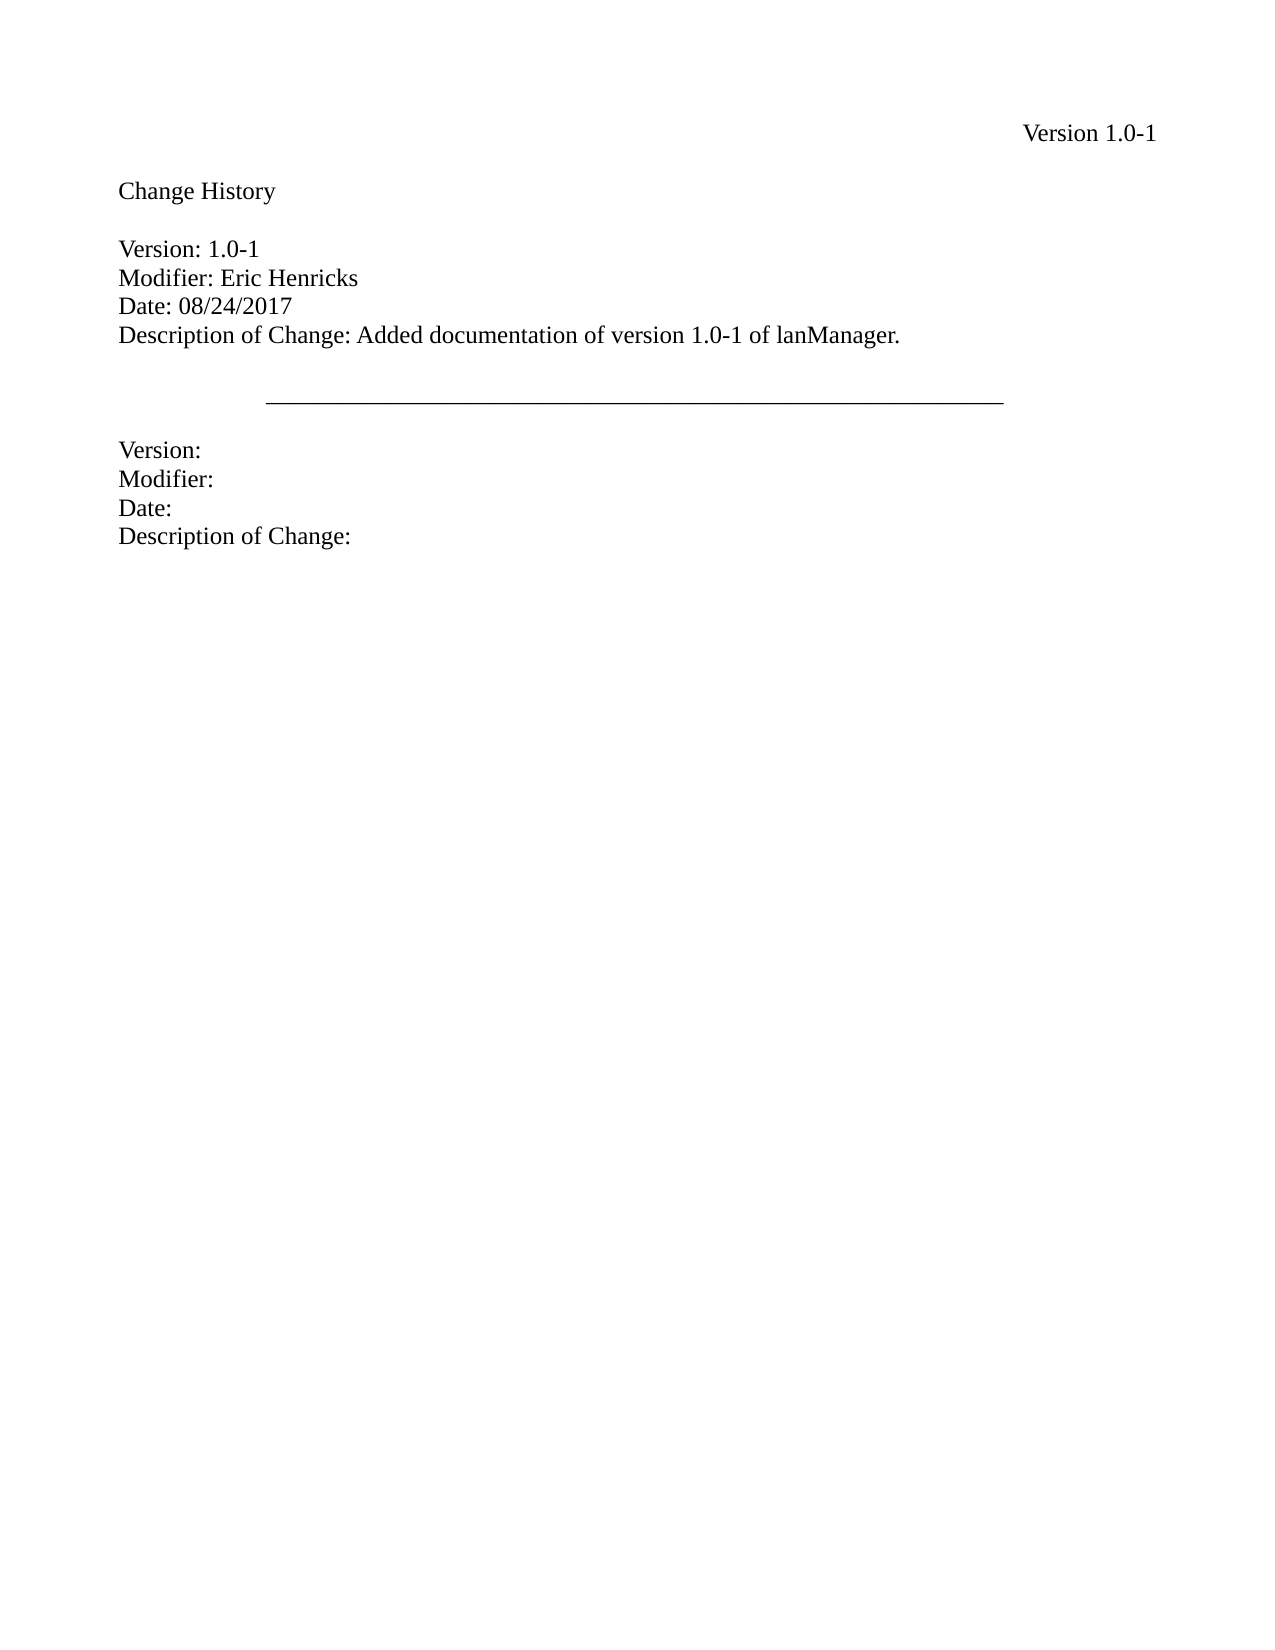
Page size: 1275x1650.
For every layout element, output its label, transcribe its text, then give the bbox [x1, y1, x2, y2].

text Description of Change: Added documentation of version 1.0-1 of lanManager. [118, 320, 1157, 349]
text Version: 1.0-1 [118, 234, 1157, 263]
text Date: 08/24/2017 [118, 291, 1157, 320]
text Date: [118, 493, 1157, 521]
text ___________________________________________________________ [118, 378, 1157, 406]
text Description of Change: [118, 521, 1157, 550]
text Modifier: Eric Henricks [118, 263, 1157, 291]
text Change History [118, 176, 1157, 205]
text Version: [118, 435, 1157, 464]
text Modifier: [118, 464, 1157, 493]
